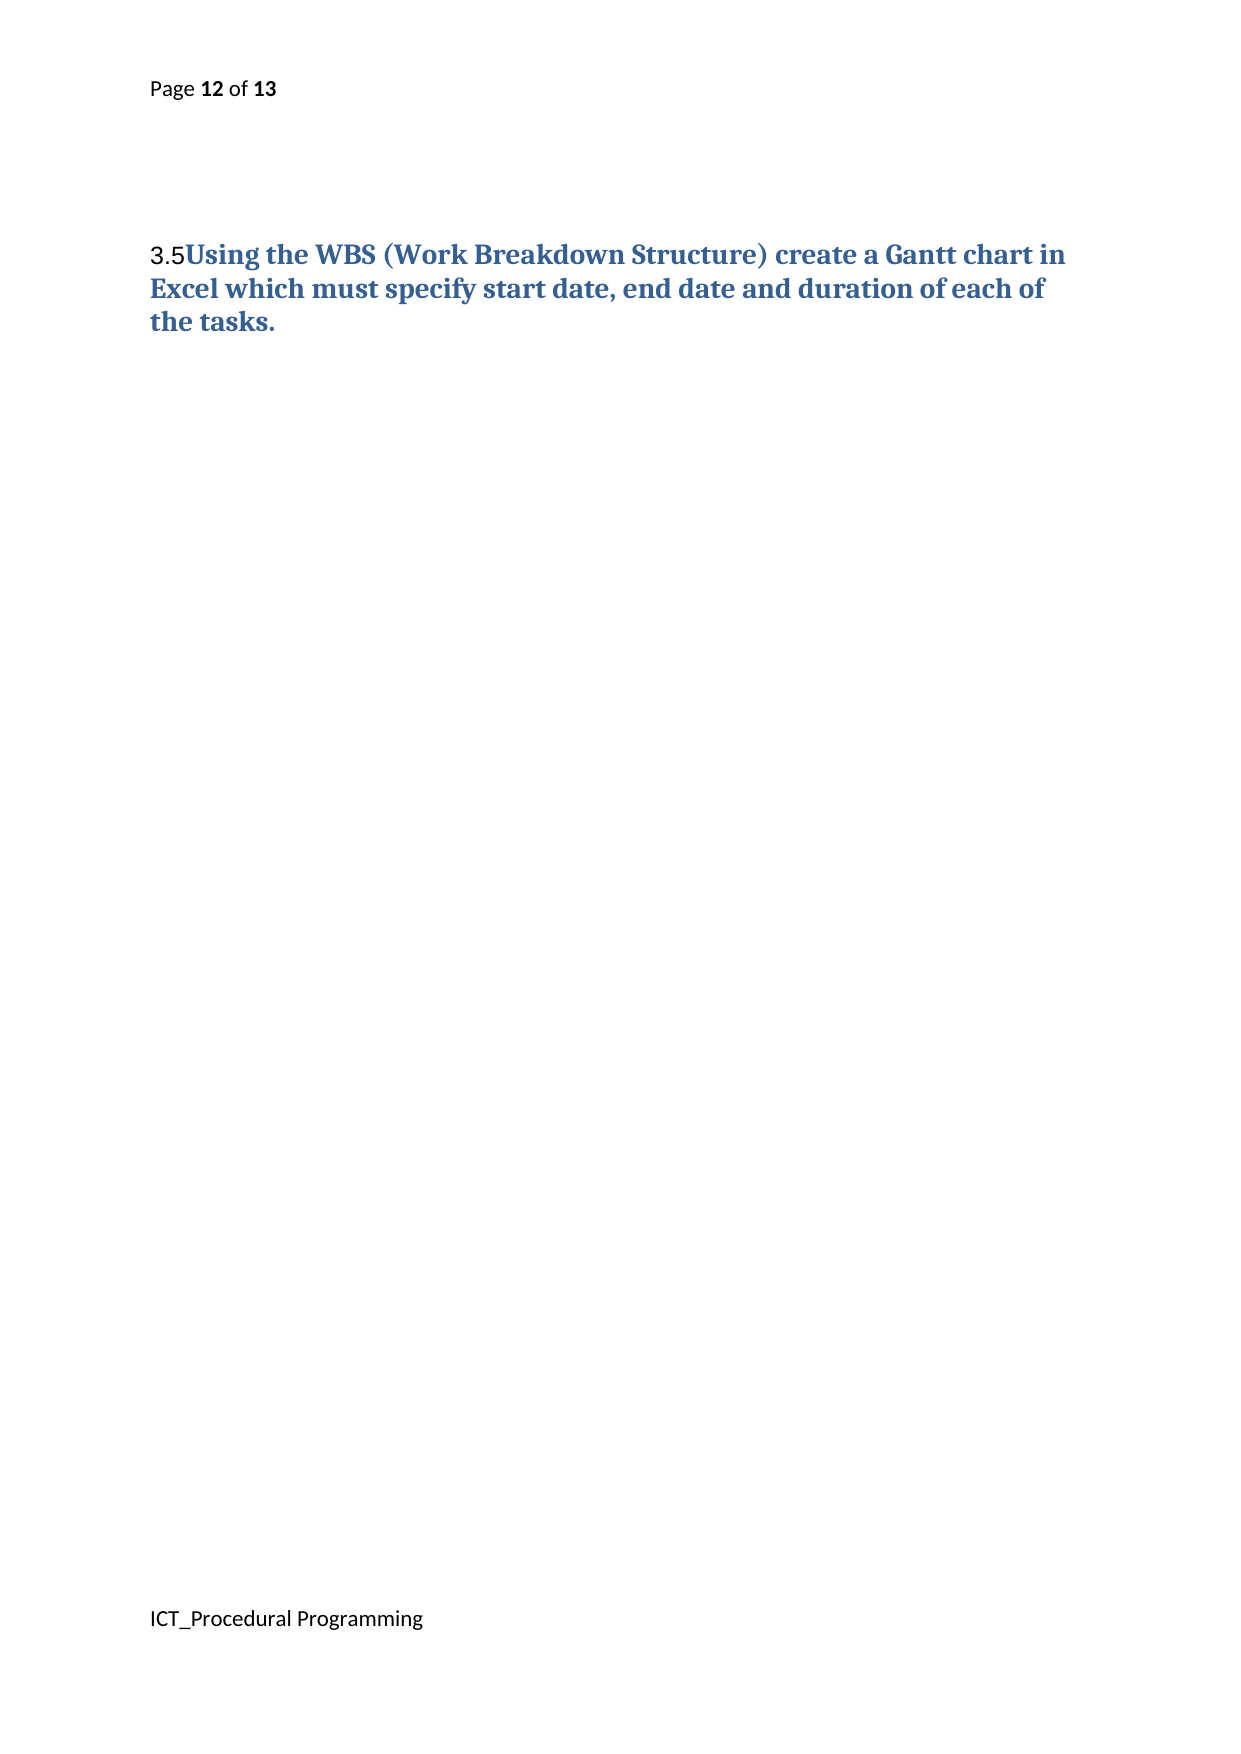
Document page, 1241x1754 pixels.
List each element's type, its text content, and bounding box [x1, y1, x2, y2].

list Using the WBS (Work Breakdown Structure) create a Gantt chart in Excel which must specify start date, end date and duration of each of the tasks. [150, 238, 1090, 339]
